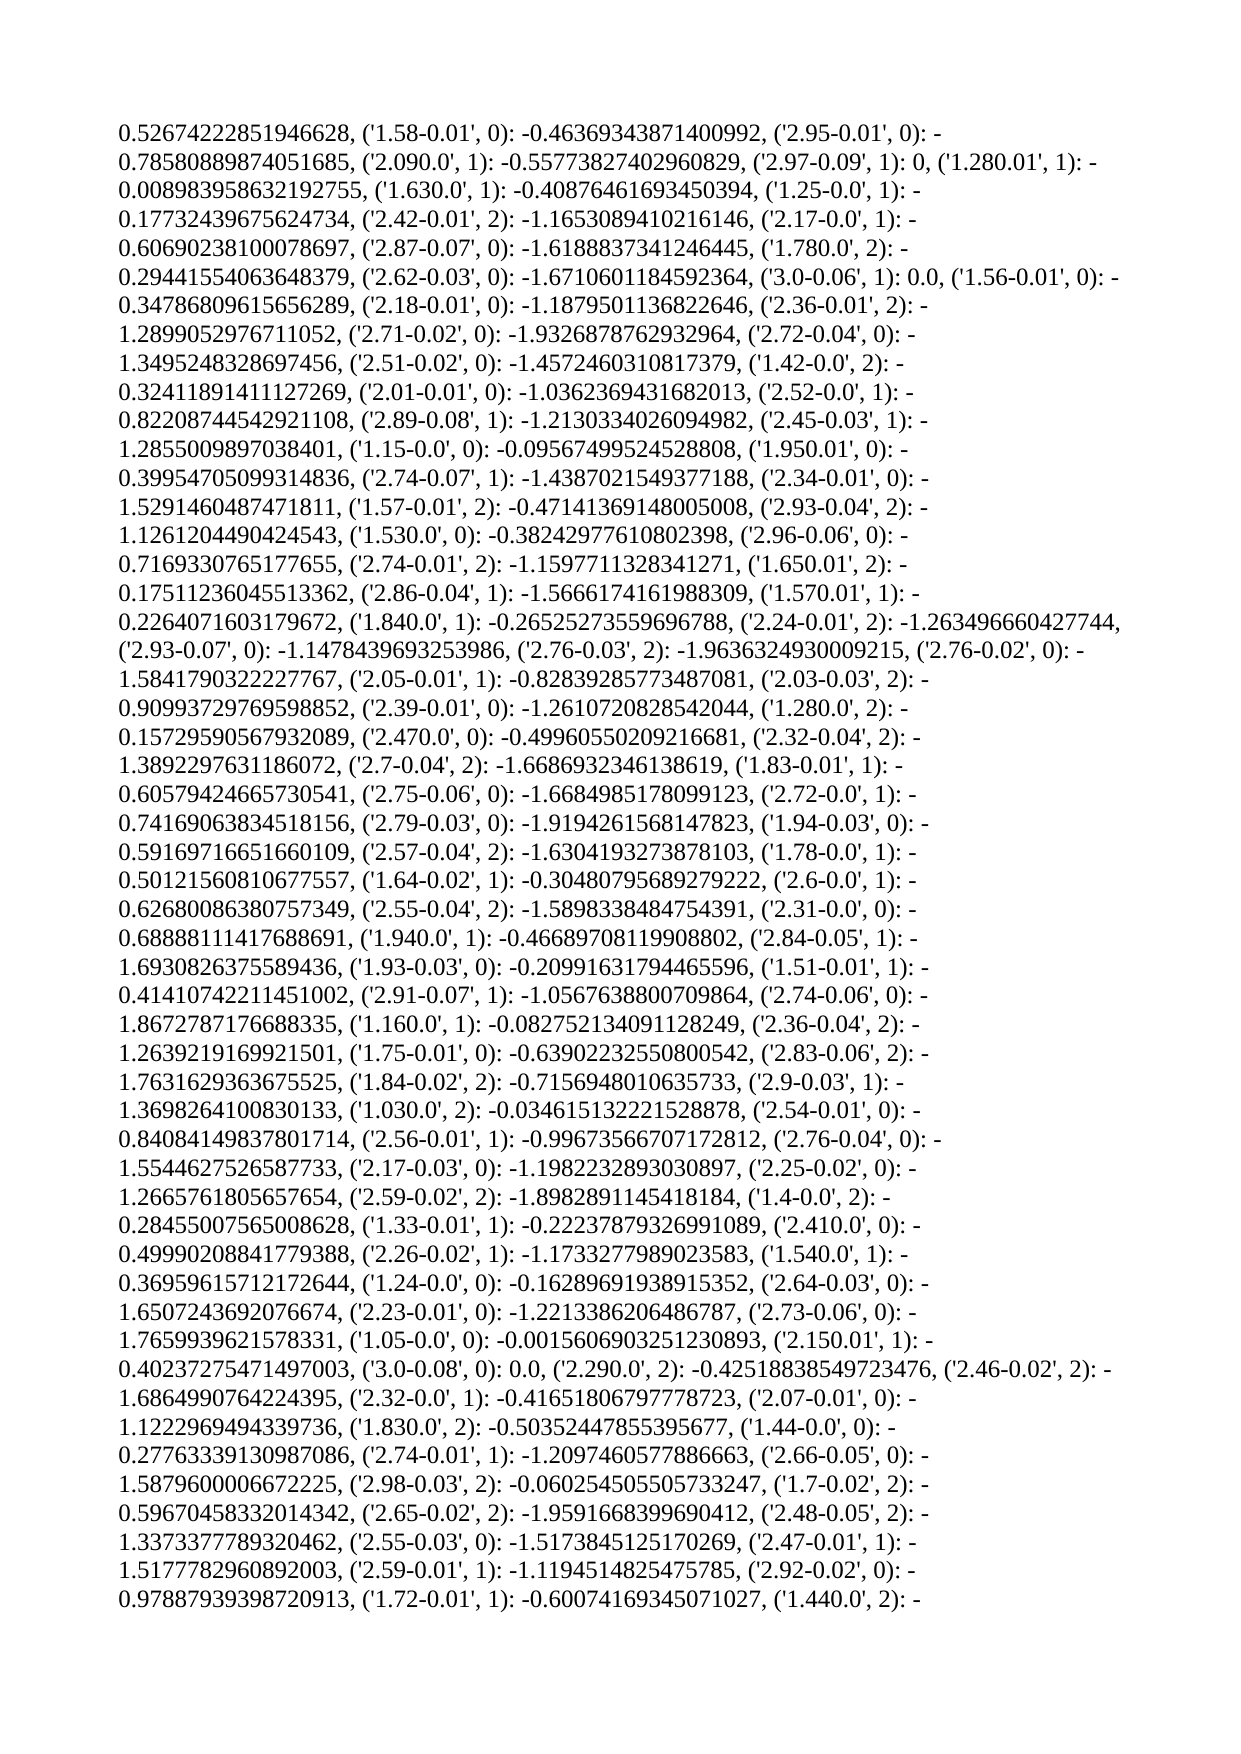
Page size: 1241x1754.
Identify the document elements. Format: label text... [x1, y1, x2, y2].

text -0.52674222851946628, ('1.58-0.01', 0): -0.46369343871400992, ('2.95-0.01', 0): -0.78580889874051685, ('2.090.0', 1): -0.55773827402960829, ('2.97-0.09', 1): 0, ('1.280.01', 1): -0.008983958632192755, ('1.630.0', 1): -0.40876461693450394, ('1.25-0.0', 1): -0.17732439675624734, ('2.42-0.01', 2): -1.1653089410216146, ('2.17-0.0', 1): -0.60690238100078697, ('2.87-0.07', 0): -1.6188837341246445, ('1.780.0', 2): -0.29441554063648379, ('2.62-0.03', 0): -1.6710601184592364, ('3.0-0.06', 1): 0.0, ('1.56-0.01', 0): -0.34786809615656289, ('2.18-0.01', 0): -1.1879501136822646, ('2.36-0.01', 2): -1.2899052976711052, ('2.71-0.02', 0): -1.9326878762932964, ('2.72-0.04', 0): -1.3495248328697456, ('2.51-0.02', 0): -1.4572460310817379, ('1.42-0.0', 2): -0.32411891411127269, ('2.01-0.01', 0): -1.0362369431682013, ('2.52-0.0', 1): -0.82208744542921108, ('2.89-0.08', 1): -1.2130334026094982, ('2.45-0.03', 1): -1.2855009897038401, ('1.15-0.0', 0): -0.09567499524528808, ('1.950.01', 0): -0.39954705099314836, ('2.74-0.07', 1): -1.4387021549377188, ('2.34-0.01', 0): -1.5291460487471811, ('1.57-0.01', 2): -0.47141369148005008, ('2.93-0.04', 2): -1.1261204490424543, ('1.530.0', 0): -0.38242977610802398, ('2.96-0.06', 0): -0.7169330765177655, ('2.74-0.01', 2): -1.1597711328341271, ('1.650.01', 2): -0.17511236045513362, ('2.86-0.04', 1): -1.5666174161988309, ('1.570.01', 1): -0.2264071603179672, ('1.840.0', 1): -0.26525273559696788, ('2.24-0.01', 2): -1.263496660427744, ('2.93-0.07', 0): -1.1478439693253986, ('2.76-0.03', 2): -1.9636324930009215, ('2.76-0.02', 0): -1.5841790322227767, ('2.05-0.01', 1): -0.82839285773487081, ('2.03-0.03', 2): -0.90993729769598852, ('2.39-0.01', 0): -1.2610720828542044, ('1.280.0', 2): -0.15729590567932089, ('2.470.0', 0): -0.49960550209216681, ('2.32-0.04', 2): -1.3892297631186072, ('2.7-0.04', 2): -1.6686932346138619, ('1.83-0.01', 1): -0.60579424665730541, ('2.75-0.06', 0): -1.6684985178099123, ('2.72-0.0', 1): -0.74169063834518156, ('2.79-0.03', 0): -1.9194261568147823, ('1.94-0.03', 0): -0.59169716651660109, ('2.57-0.04', 2): -1.6304193273878103, ('1.78-0.0', 1): -0.50121560810677557, ('1.64-0.02', 1): -0.30480795689279222, ('2.6-0.0', 1): -0.62680086380757349, ('2.55-0.04', 2): -1.5898338484754391, ('2.31-0.0', 0): -0.68888111417688691, ('1.940.0', 1): -0.46689708119908802, ('2.84-0.05', 1): -1.6930826375589436, ('1.93-0.03', 0): -0.20991631794465596, ('1.51-0.01', 1): -0.41410742211451002, ('2.91-0.07', 1): -1.0567638800709864, ('2.74-0.06', 0): -1.8672787176688335, ('1.160.0', 1): -0.082752134091128249, ('2.36-0.04', 2): -1.2639219169921501, ('1.75-0.01', 0): -0.63902232550800542, ('2.83-0.06', 2): -1.7631629363675525, ('1.84-0.02', 2): -0.7156948010635733, ('2.9-0.03', 1): -1.3698264100830133, ('1.030.0', 2): -0.034615132221528878, ('2.54-0.01', 0): -0.84084149837801714, ('2.56-0.01', 1): -0.99673566707172812, ('2.76-0.04', 0): -1.5544627526587733, ('2.17-0.03', 0): -1.1982232893030897, ('2.25-0.02', 0): -1.2665761805657654, ('2.59-0.02', 2): -1.8982891145418184, ('1.4-0.0', 2): -0.28455007565008628, ('1.33-0.01', 1): -0.22237879326991089, ('2.410.0', 0): -0.49990208841779388, ('2.26-0.02', 1): -1.1733277989023583, ('1.540.0', 1): -0.36959615712172644, ('1.24-0.0', 0): -0.16289691938915352, ('2.64-0.03', 0): -1.6507243692076674, ('2.23-0.01', 0): -1.2213386206486787, ('2.73-0.06', 0): -1.7659939621578331, ('1.05-0.0', 0): -0.0015606903251230893, ('2.150.01', 1): -0.40237275471497003, ('3.0-0.08', 0): 0.0, ('2.290.0', 2): -0.42518838549723476, ('2.46-0.02', 2): -1.6864990764224395, ('2.32-0.0', 1): -0.41651806797778723, ('2.07-0.01', 0): -1.1222969494339736, ('1.830.0', 2): -0.50352447855395677, ('1.44-0.0', 0): -0.27763339130987086, ('2.74-0.01', 1): -1.2097460577886663, ('2.66-0.05', 0): -1.5879600006672225, ('2.98-0.03', 2): -0.060254505505733247, ('1.7-0.02', 2): -0.59670458332014342, ('2.65-0.02', 2): -1.9591668399690412, ('2.48-0.05', 2): -1.3373377789320462, ('2.55-0.03', 0): -1.5173845125170269, ('2.47-0.01', 1): -1.5177782960892003, ('2.59-0.01', 1): -1.1194514825475785, ('2.92-0.02', 0): -0.97887939398720913, ('1.72-0.01', 1): -0.60074169345071027, ('1.440.0', 2): [118, 118, 1122, 1613]
